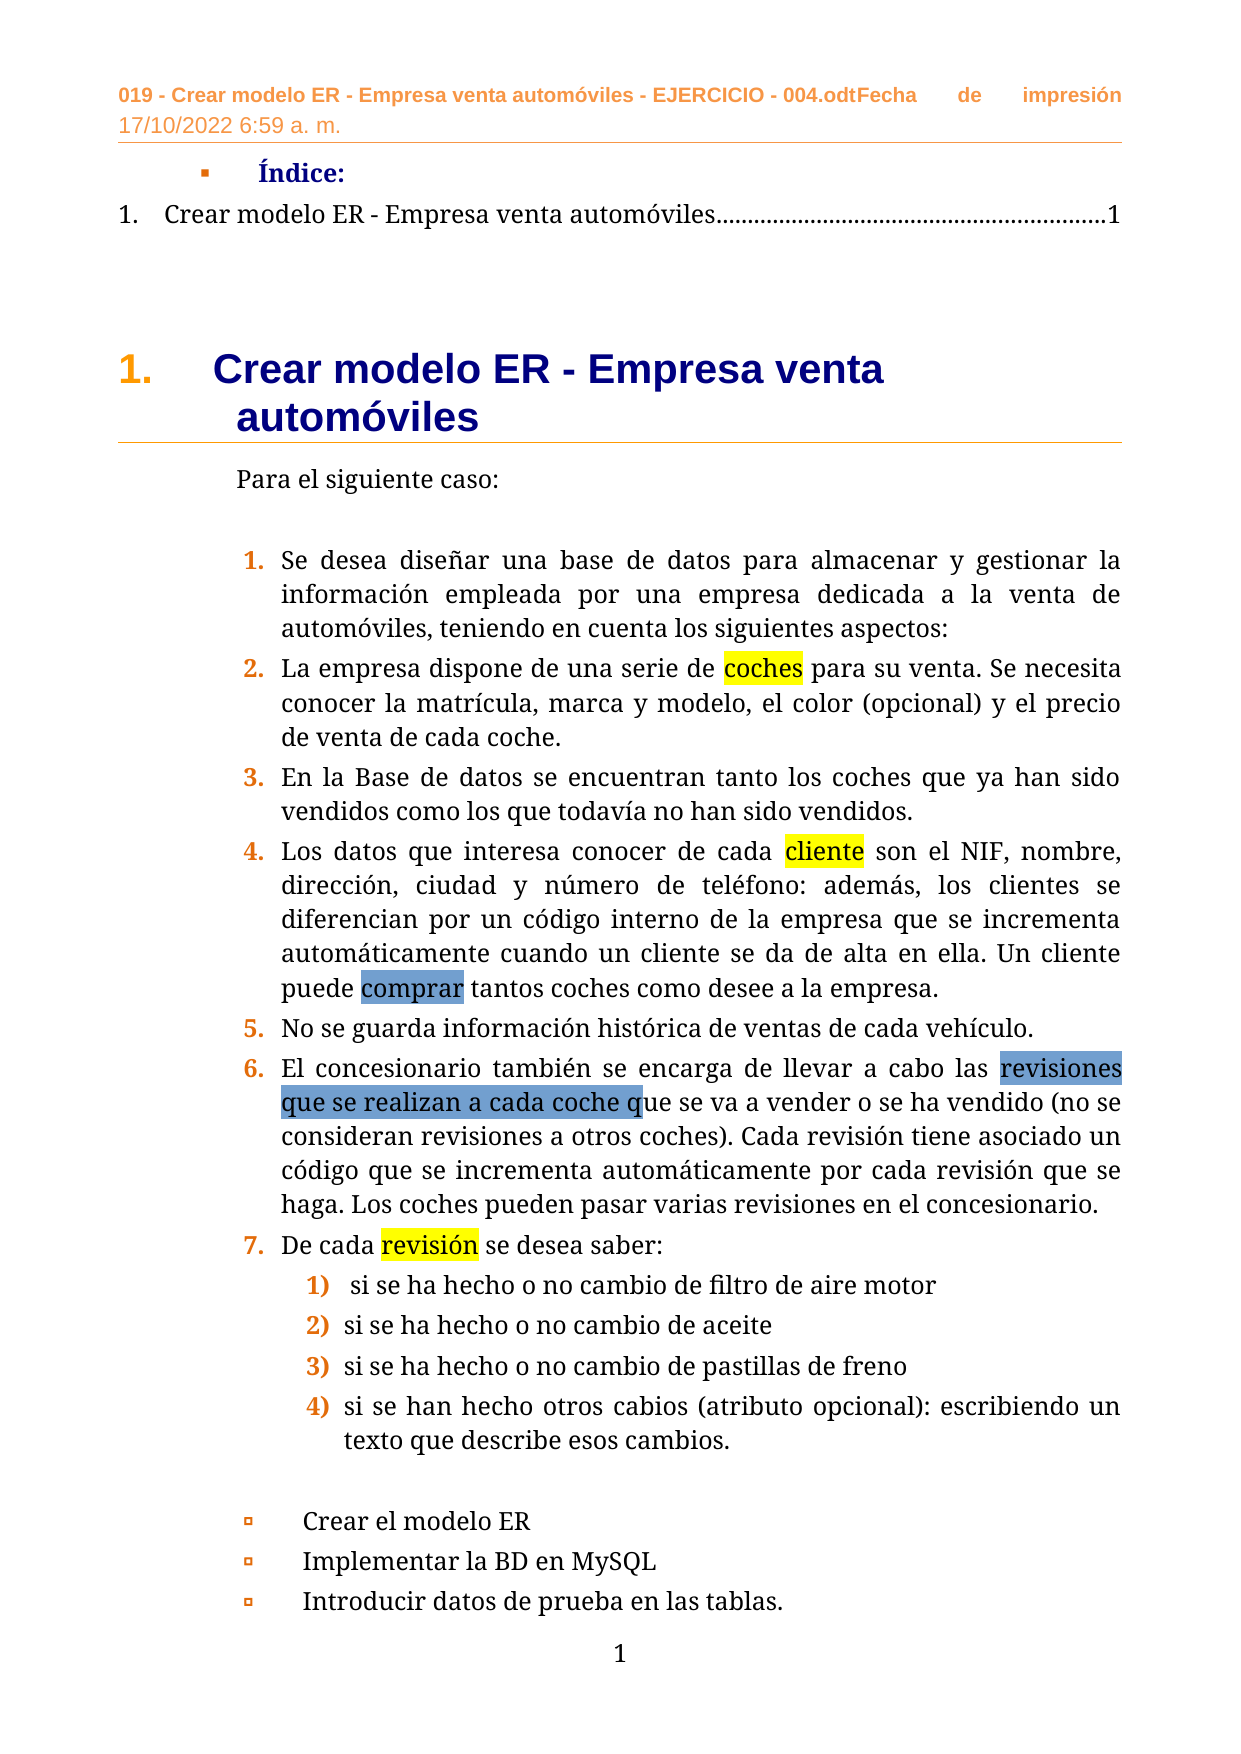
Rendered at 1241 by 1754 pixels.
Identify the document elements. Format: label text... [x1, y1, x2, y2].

list Introducir datos de prueba en las tablas. [243, 1584, 1122, 1618]
list Índice: [199, 156, 1122, 190]
text 1. Crear modelo ER - Empresa venta automóviles 1 [118, 196, 1122, 230]
list De cada revisión se desea saber: [243, 1227, 1122, 1261]
list si se ha hecho o no cambio de aceite [306, 1308, 1122, 1342]
subtitle Crear modelo ER - Empresa venta automóviles [118, 344, 1122, 442]
list si se ha hecho o no cambio de filtro de aire motor [306, 1268, 1122, 1302]
list El concesionario también se encarga de llevar a cabo las revisiones que se realizan a cada coche que se va a vender o se ha vendido (no se consideran revisiones a otros coches). Cada revisión tiene asociado un código que se incrementa automáticamente por cada revisión que se haga. Los coches pueden pasar varias revisiones en el concesionario. [243, 1051, 1122, 1221]
list En la Base de datos se encuentran tanto los coches que ya han sido vendidos como los que todavía no han sido vendidos. [243, 759, 1122, 828]
list si se ha hecho o no cambio de pastillas de freno [306, 1348, 1122, 1382]
list Crear el modelo ER [243, 1503, 1122, 1537]
list No se guarda información histórica de ventas de cada vehículo. [243, 1011, 1122, 1044]
list si se han hecho otros cabios (atributo opcional): escribiendo un texto que describe esos cambios. [306, 1389, 1122, 1457]
list Implementar la BD en MySQL [243, 1544, 1122, 1578]
text Para el siguiente caso: [236, 462, 1122, 496]
list Los datos que interesa conocer de cada cliente son el NIF, nombre, dirección, ciudad y número de teléfono: además, los clientes se diferencian por un código interno de la empresa que se incrementa automáticamente cuando un cliente se da de alta en ella. Un cliente puede comprar tantos coches como desee a la empresa. [243, 834, 1122, 1004]
list Se desea diseñar una base de datos para almacenar y gestionar la información empleada por una empresa dedicada a la venta de automóviles, teniendo en cuenta los siguientes aspectos: [243, 543, 1122, 645]
list La empresa dispone de una serie de coches para su venta. Se necesita conocer la matrícula, marca y modelo, el color (opcional) y el precio de venta de cada coche. [243, 651, 1122, 753]
